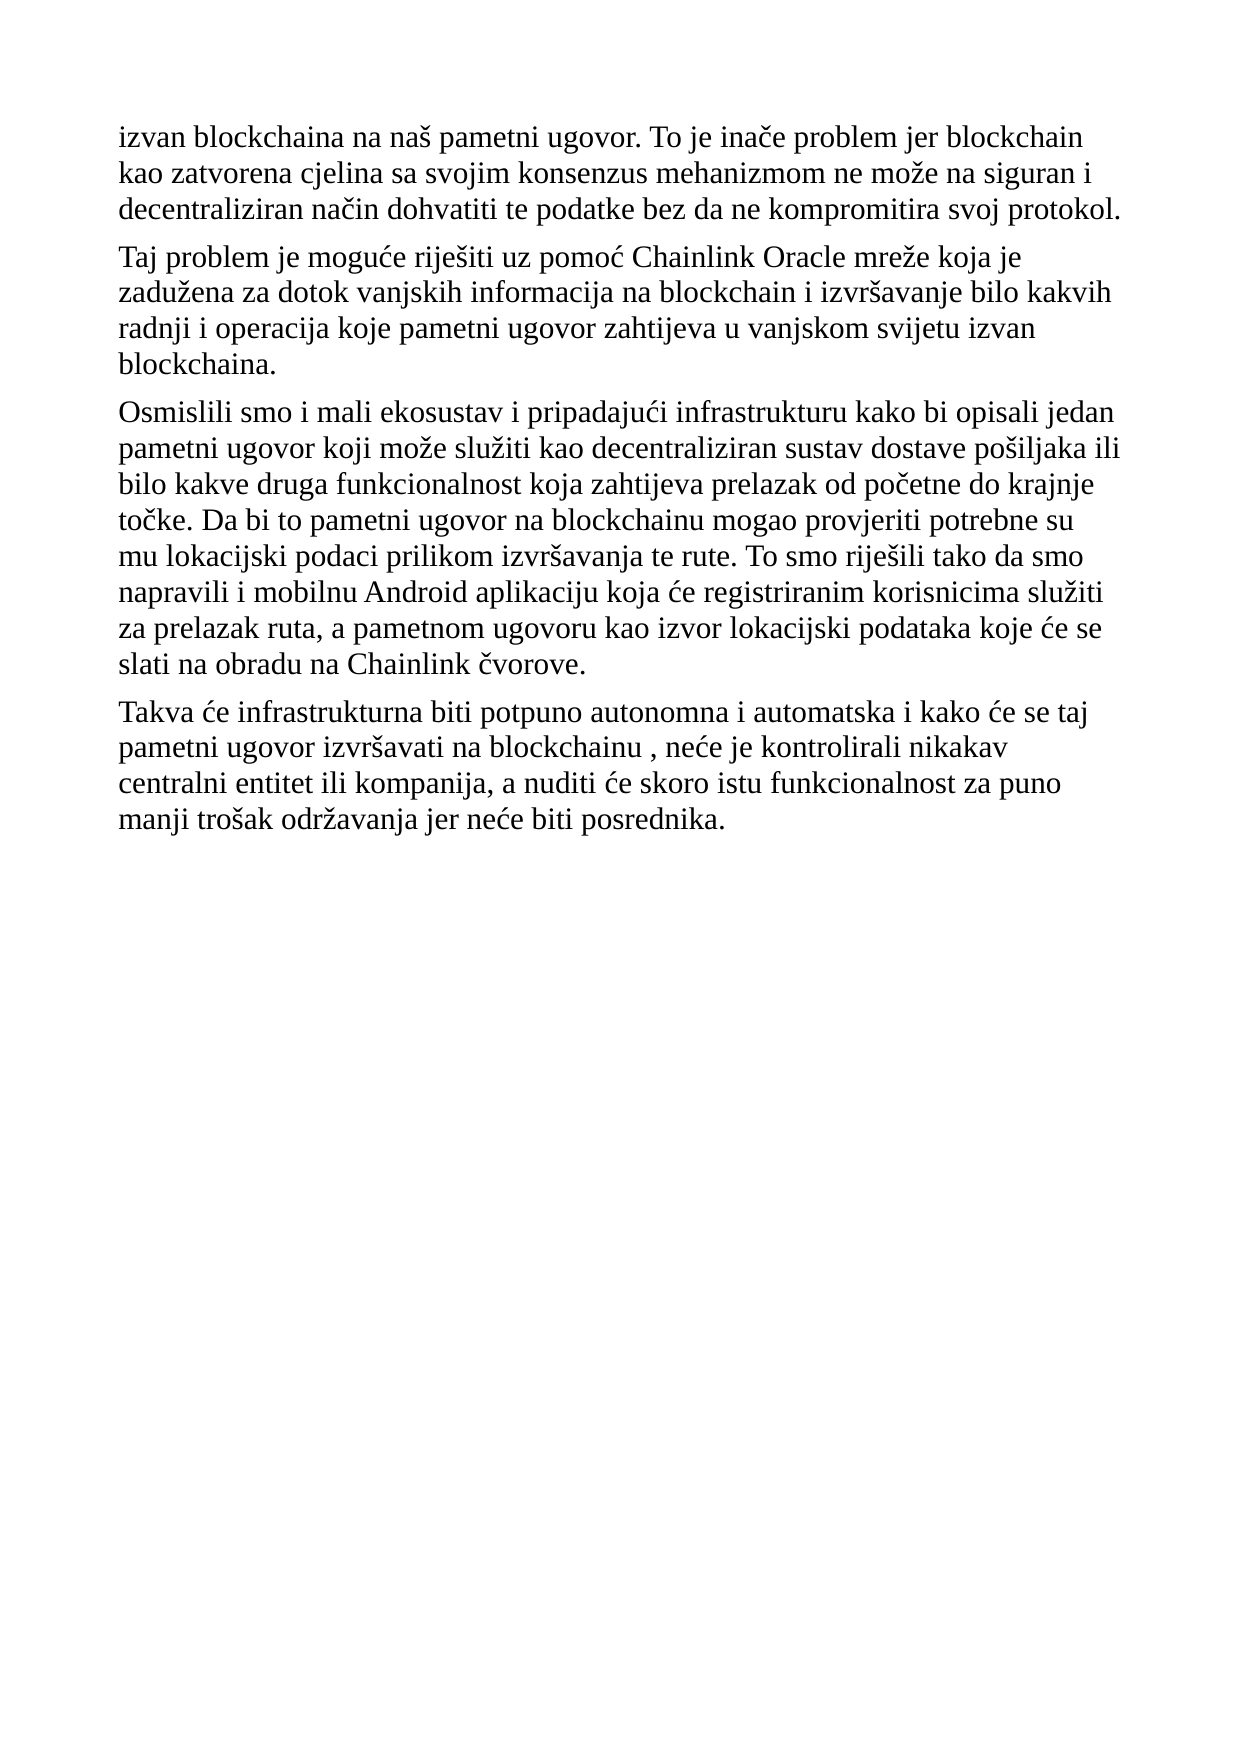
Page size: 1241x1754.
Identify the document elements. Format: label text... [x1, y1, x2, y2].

text Osmislili smo i mali ekosustav i pripadajući infrastrukturu kako bi opisali jedan pametni ugovor koji može služiti kao decentraliziran sustav dostave pošiljaka ili bilo kakve druga funkcionalnost koja zahtijeva prelazak od početne do krajnje točke. Da bi to pametni ugovor na blockchainu mogao provjeriti potrebne su mu lokacijski podaci prilikom izvršavanja te rute. To smo riješili tako da smo napravili i mobilnu Android aplikaciju koja će registriranim korisnicima služiti za prelazak ruta, a pametnom ugovoru kao izvor lokacijski podataka koje će se slati na obradu na Chainlink čvorove. [118, 393, 1122, 681]
text Taj problem je moguće riješiti uz pomoć Chainlink Oracle mreže koja je zadužena za dotok vanjskih informacija na blockchain i izvršavanje bilo kakvih radnji i operacija koje pametni ugovor zahtijeva u vanjskom svijetu izvan blockchaina. [118, 238, 1122, 382]
text izvan blockchaina na naš pametni ugovor. To je inače problem jer blockchain kao zatvorena cjelina sa svojim konsenzus mehanizmom ne može na siguran i decentraliziran način dohvatiti te podatke bez da ne kompromitira svoj protokol. [118, 118, 1122, 226]
text Takva će infrastrukturna biti potpuno autonomna i automatska i kako će se taj pametni ugovor izvršavati na blockchainu , neće je kontrolirali nikakav centralni entitet ili kompanija, a nuditi će skoro istu funkcionalnost za puno manji trošak održavanja jer neće biti posrednika. [118, 693, 1122, 837]
